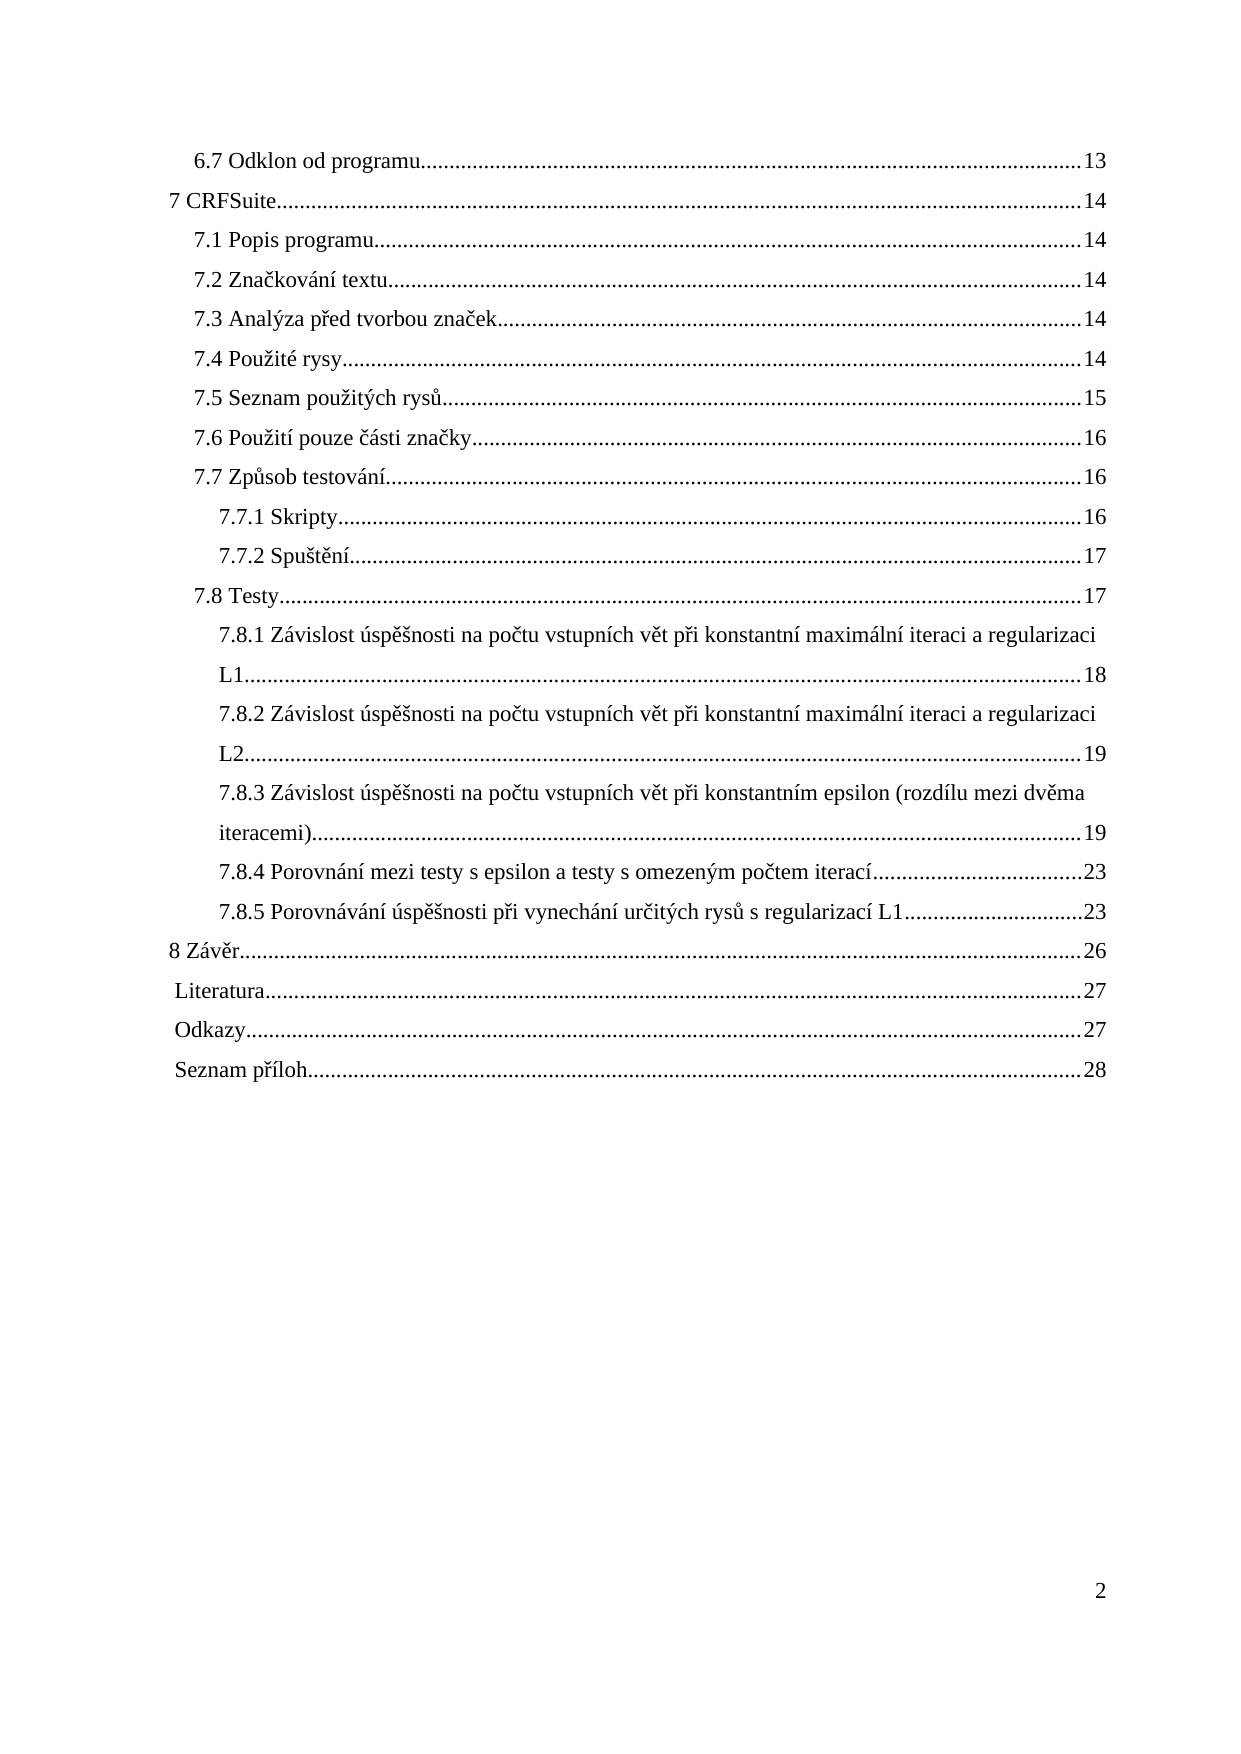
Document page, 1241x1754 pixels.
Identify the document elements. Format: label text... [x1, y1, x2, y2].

text 7.8.5 Porovnávání úspěšnosti při vynechání určitých rysů s regularizací L1 23 [219, 898, 1106, 924]
text 7.8 Testy 17 [194, 582, 1106, 608]
text 7 CRFSuite 14 [169, 187, 1106, 213]
text 7.6 Použití pouze části značky 16 [194, 424, 1106, 450]
text 7.8.3 Závislost úspěšnosti na počtu vstupních vět při konstantním epsilon (rozdílu mezi dvěma iteracemi) 19 [219, 779, 1106, 845]
text 8 Závěr 26 [169, 937, 1106, 963]
text 7.8.4 Porovnání mezi testy s epsilon a testy s omezeným počtem iterací 23 [219, 858, 1106, 884]
text 7.4 Použité rysy 14 [194, 345, 1106, 371]
text Literatura 27 [169, 977, 1106, 1003]
text 7.1 Popis programu 14 [194, 227, 1106, 253]
text 7.7.1 Skripty 16 [219, 503, 1106, 529]
text 7.3 Analýza před tvorbou značek 14 [194, 306, 1106, 332]
text Odkazy 27 [169, 1016, 1106, 1042]
text 7.5 Seznam použitých rysů 15 [194, 384, 1106, 411]
text 7.7 Způsob testování 16 [194, 463, 1106, 490]
text 7.7.2 Spuštění 17 [219, 542, 1106, 569]
text 7.2 Značkování textu 14 [194, 266, 1106, 292]
text 7.8.1 Závislost úspěšnosti na počtu vstupních vět při konstantní maximální iteraci a regularizaci L1 18 [219, 621, 1106, 687]
text 7.8.2 Závislost úspěšnosti na počtu vstupních vět při konstantní maximální iteraci a regularizaci L2 19 [219, 700, 1106, 766]
text 6.7 Odklon od programu 13 [194, 148, 1106, 174]
text Seznam příloh 28 [169, 1056, 1106, 1082]
